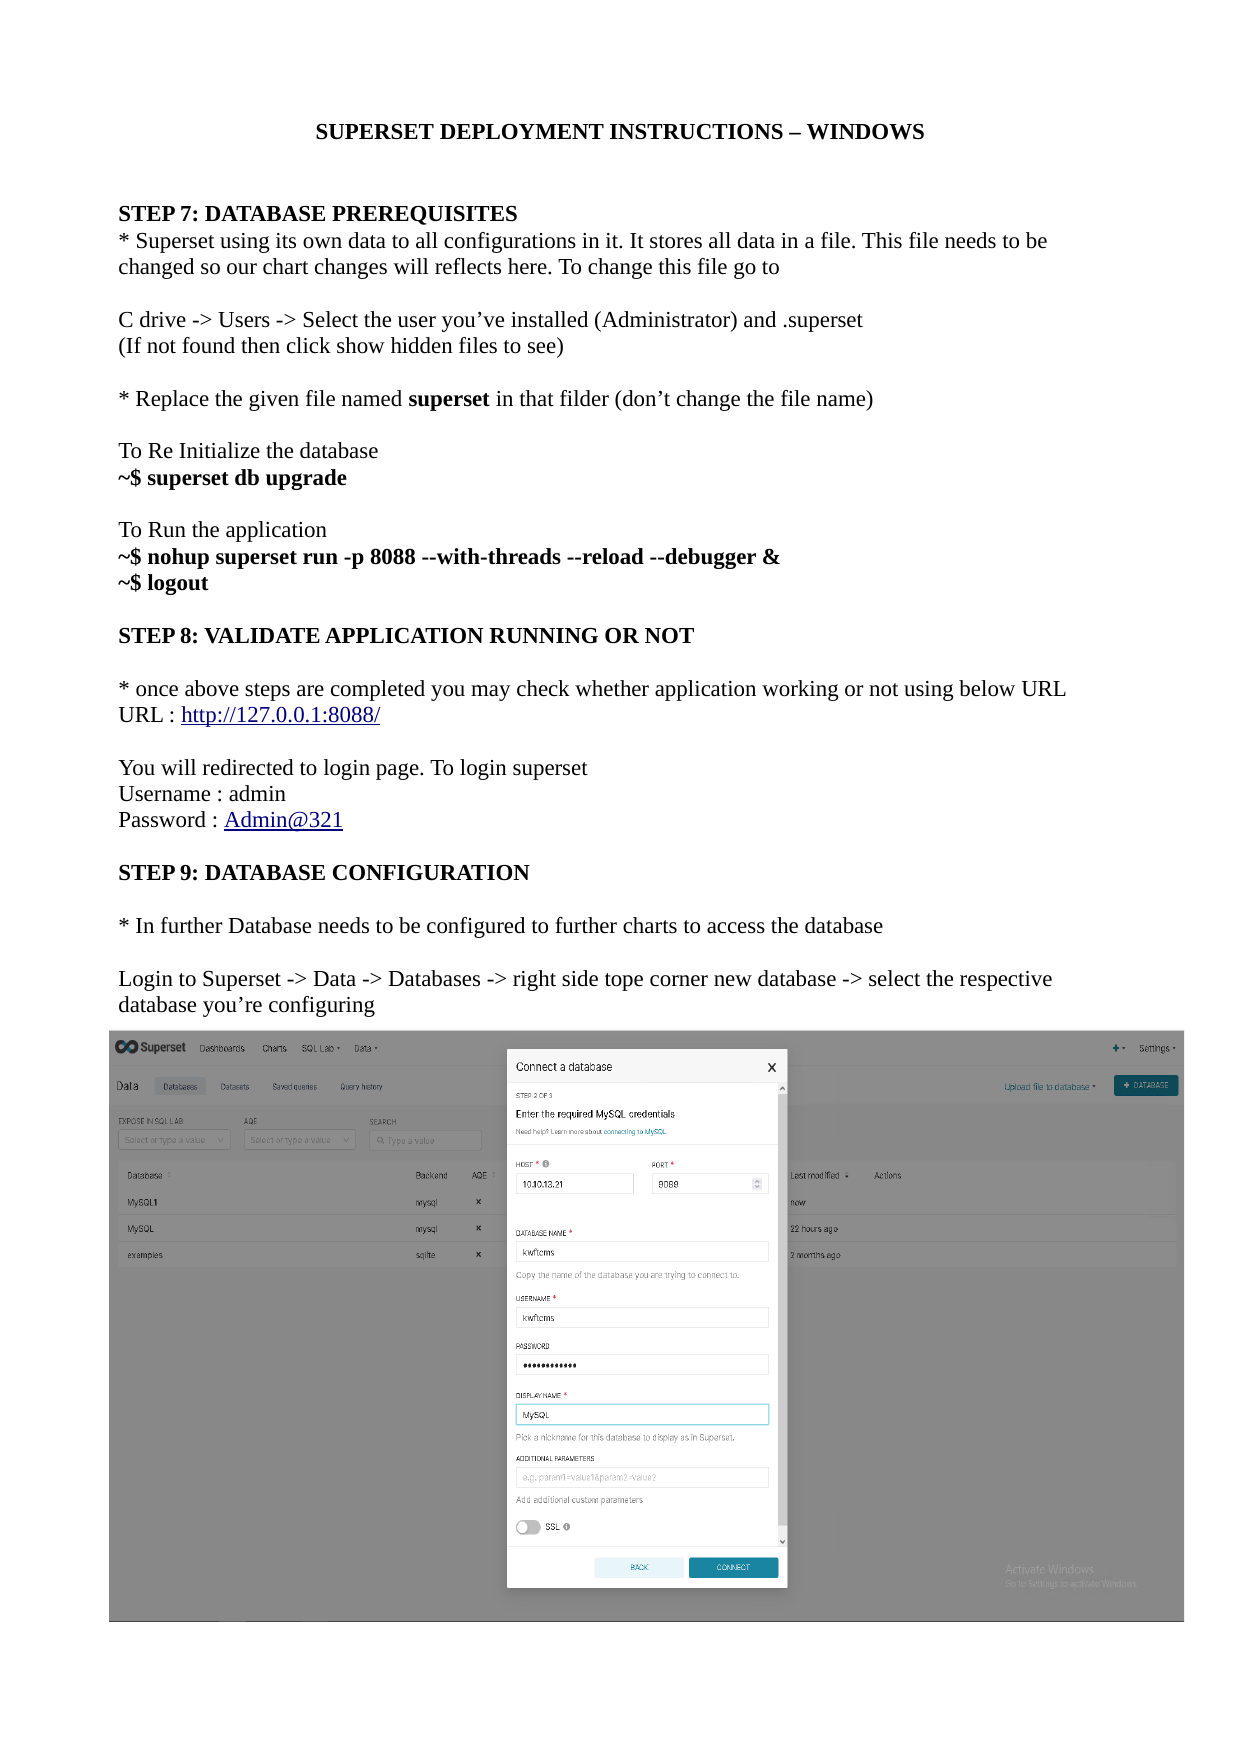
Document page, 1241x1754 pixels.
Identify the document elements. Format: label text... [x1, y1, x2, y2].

text STEP 9: DATABASE CONFIGURATION [118, 859, 1122, 886]
text Username : admin [118, 780, 1122, 806]
text ~$ nohup superset run -p 8088 --with-threads --reload --debugger & [118, 543, 1122, 569]
text URL : http://127.0.0.1:8088/ [118, 701, 1122, 727]
text STEP 8: VALIDATE APPLICATION RUNNING OR NOT [118, 622, 1122, 648]
text Login to Superset -> Data -> Databases -> right side tope corner new database -> select the respective database you’re configuring [118, 964, 1122, 1017]
text STEP 7: DATABASE PREREQUISITES [118, 200, 1122, 227]
text To Re Initialize the database [118, 437, 1122, 464]
text To Run the application [118, 517, 1122, 543]
text * Replace the given file named superset in that filder (don’t change the file name) [118, 385, 1122, 411]
text * once above steps are completed you may check whether application working or not using below URL [118, 675, 1122, 701]
text You will redirected to login page. To login superset [118, 754, 1122, 780]
text (If not found then click show hidden files to see) [118, 332, 1122, 358]
text * Superset using its own data to all configurations in it. It stores all data in a file. This file needs to be changed so our chart changes will reflects here. To change this file go to [118, 227, 1122, 279]
text ~$ logout [118, 569, 1122, 596]
text Password : Admin@321 [118, 806, 1122, 833]
text * In further Database needs to be configured to further charts to access the database [118, 912, 1122, 938]
picture [109, 1028, 1185, 1622]
text ~$ superset db upgrade [118, 464, 1122, 490]
text C drive -> Users -> Select the user you’ve installed (Administrator) and .superset [118, 306, 1122, 332]
